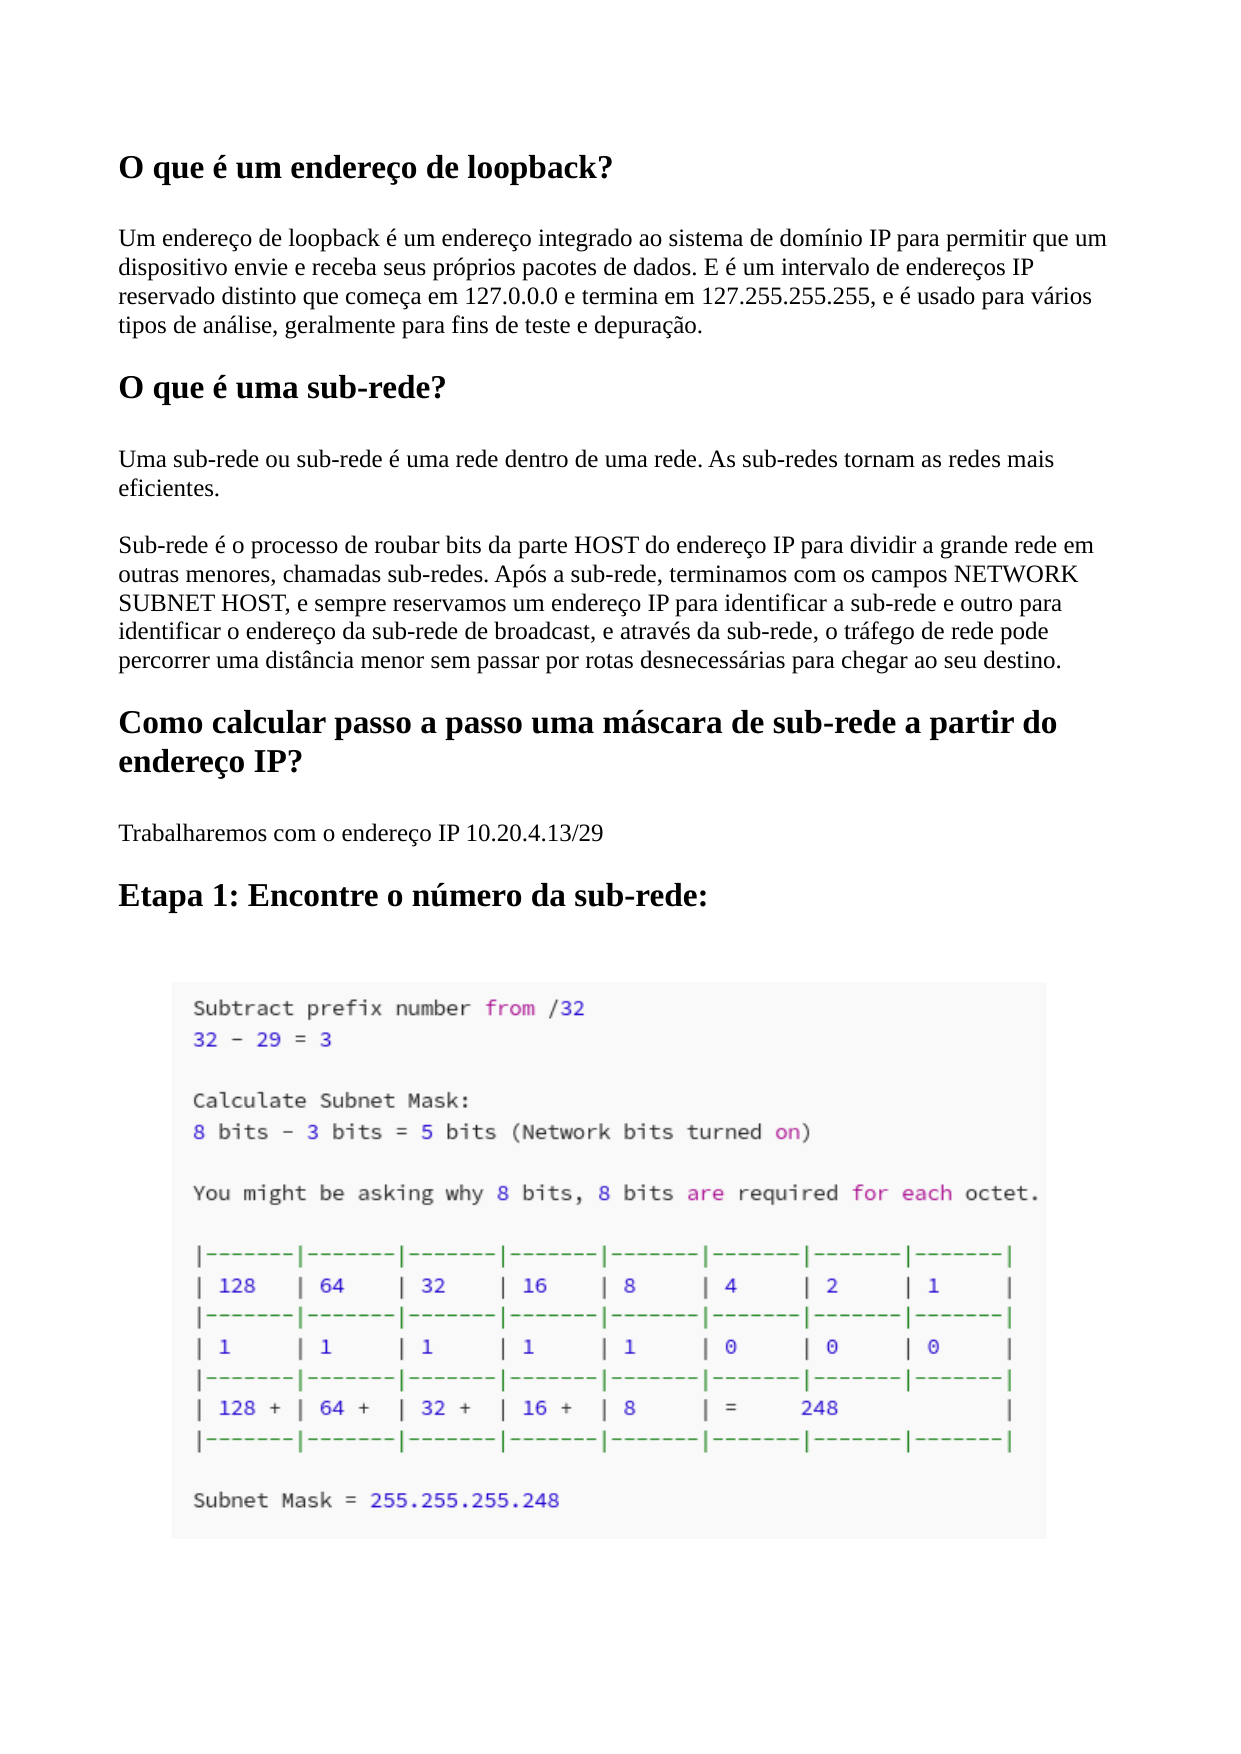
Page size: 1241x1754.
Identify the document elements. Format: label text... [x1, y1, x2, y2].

text O que é um endereço de loopback? [118, 147, 1122, 185]
text Um endereço de loopback é um endereço integrado ao sistema de domínio IP para permitir que um dispositivo envie e receba seus próprios pacotes de dados. E é um intervalo de endereços IP reservado distinto que começa em 127.0.0.0 e termina em 127.255.255.255, e é usado para vários tipos de análise, geralmente para fins de teste e depuração. [118, 223, 1122, 338]
text Uma sub-rede ou sub-rede é uma rede dentro de uma rede. As sub-redes tornam as redes mais eficientes. [118, 444, 1122, 501]
picture [171, 982, 1047, 1539]
text Sub-rede é o processo de roubar bits da parte HOST do endereço IP para dividir a grande rede em outras menores, chamadas sub-redes. Após a sub-rede, terminamos com os campos NETWORK SUBNET HOST, e sempre reservamos um endereço IP para identificar a sub-rede e outro para identificar o endereço da sub-rede de broadcast, e através da sub-rede, o tráfego de rede pode percorrer uma distância menor sem passar por rotas desnecessárias para chegar ao seu destino. [118, 530, 1122, 674]
text Como calcular passo a passo uma máscara de sub-rede a partir do endereço IP? [118, 703, 1122, 779]
text Trabalharemos com o endereço IP 10.20.4.13/29 [118, 818, 1122, 846]
text Etapa 1: Encontre o número da sub-rede: [118, 875, 1122, 913]
text O que é uma sub-rede? [118, 367, 1122, 406]
